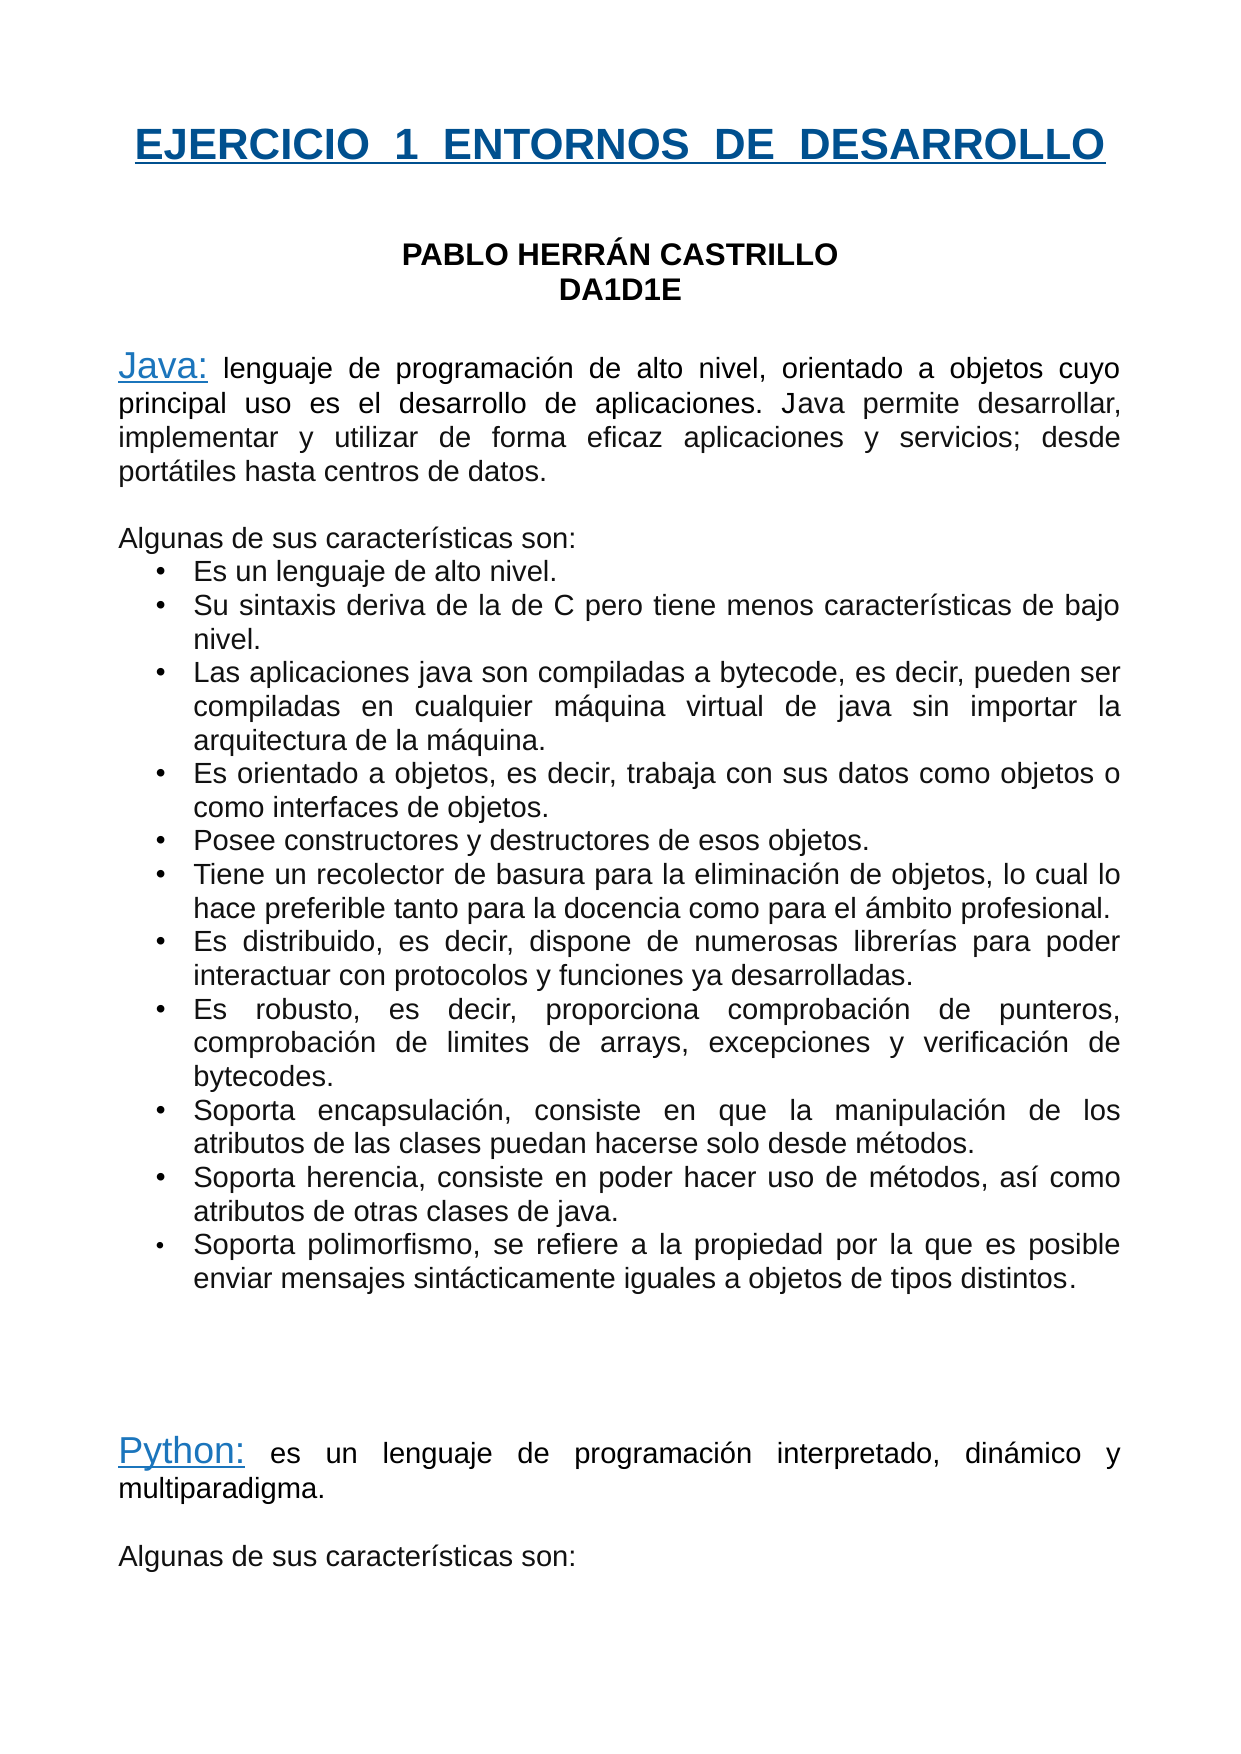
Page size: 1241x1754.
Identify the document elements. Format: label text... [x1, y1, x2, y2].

list Es distribuido, es decir, dispone de numerosas librerías para poder interactuar con protocolos y funciones ya desarrolladas. [156, 924, 1122, 992]
list Su sintaxis deriva de la de C pero tiene menos características de bajo nivel. [156, 588, 1122, 655]
text DA1D1E [118, 271, 1122, 307]
text Python: es un lenguaje de programación interpretado, dinámico y multiparadigma. [118, 1428, 1122, 1505]
list Tiene un recolector de basura para la eliminación de objetos, lo cual lo hace preferible tanto para la docencia como para el ámbito profesional. [156, 857, 1122, 924]
list Es robusto, es decir, proporciona comprobación de punteros, comprobación de limites de arrays, excepciones y verificación de bytecodes. [156, 992, 1122, 1092]
list Las aplicaciones java son compiladas a bytecode, es decir, pueden ser compiladas en cualquier máquina virtual de java sin importar la arquitectura de la máquina. [156, 655, 1122, 756]
text Java: lenguaje de programación de alto nivel, orientado a objetos cuyo principal uso es el desarrollo de aplicaciones. Java permite desarrollar, implementar y utilizar de forma eficaz aplicaciones y servicios; desde portátiles hasta centros de datos. [118, 343, 1122, 487]
list Soporta herencia, consiste en poder hacer uso de métodos, así como atributos de otras clases de java. [156, 1160, 1122, 1227]
list Es orientado a objetos, es decir, trabaja con sus datos como objetos o como interfaces de objetos. [156, 756, 1122, 823]
list Es un lenguaje de alto nivel. [156, 554, 1122, 588]
list Soporta polimorfismo, se refiere a la propiedad por la que es posible enviar mensajes sintácticamente iguales a objetos de tipos distintos. [156, 1227, 1122, 1294]
text Algunas de sus características son: [118, 1538, 1122, 1572]
text PABLO HERRÁN CASTRILLO [118, 236, 1122, 271]
text Algunas de sus características son: [118, 521, 1122, 554]
list Soporta encapsulación, consiste en que la manipulación de los atributos de las clases puedan hacerse solo desde métodos. [156, 1092, 1122, 1160]
text EJERCICIO 1 ENTORNOS DE DESARROLLO [118, 118, 1122, 168]
list Posee constructores y destructores de esos objetos. [156, 823, 1122, 857]
